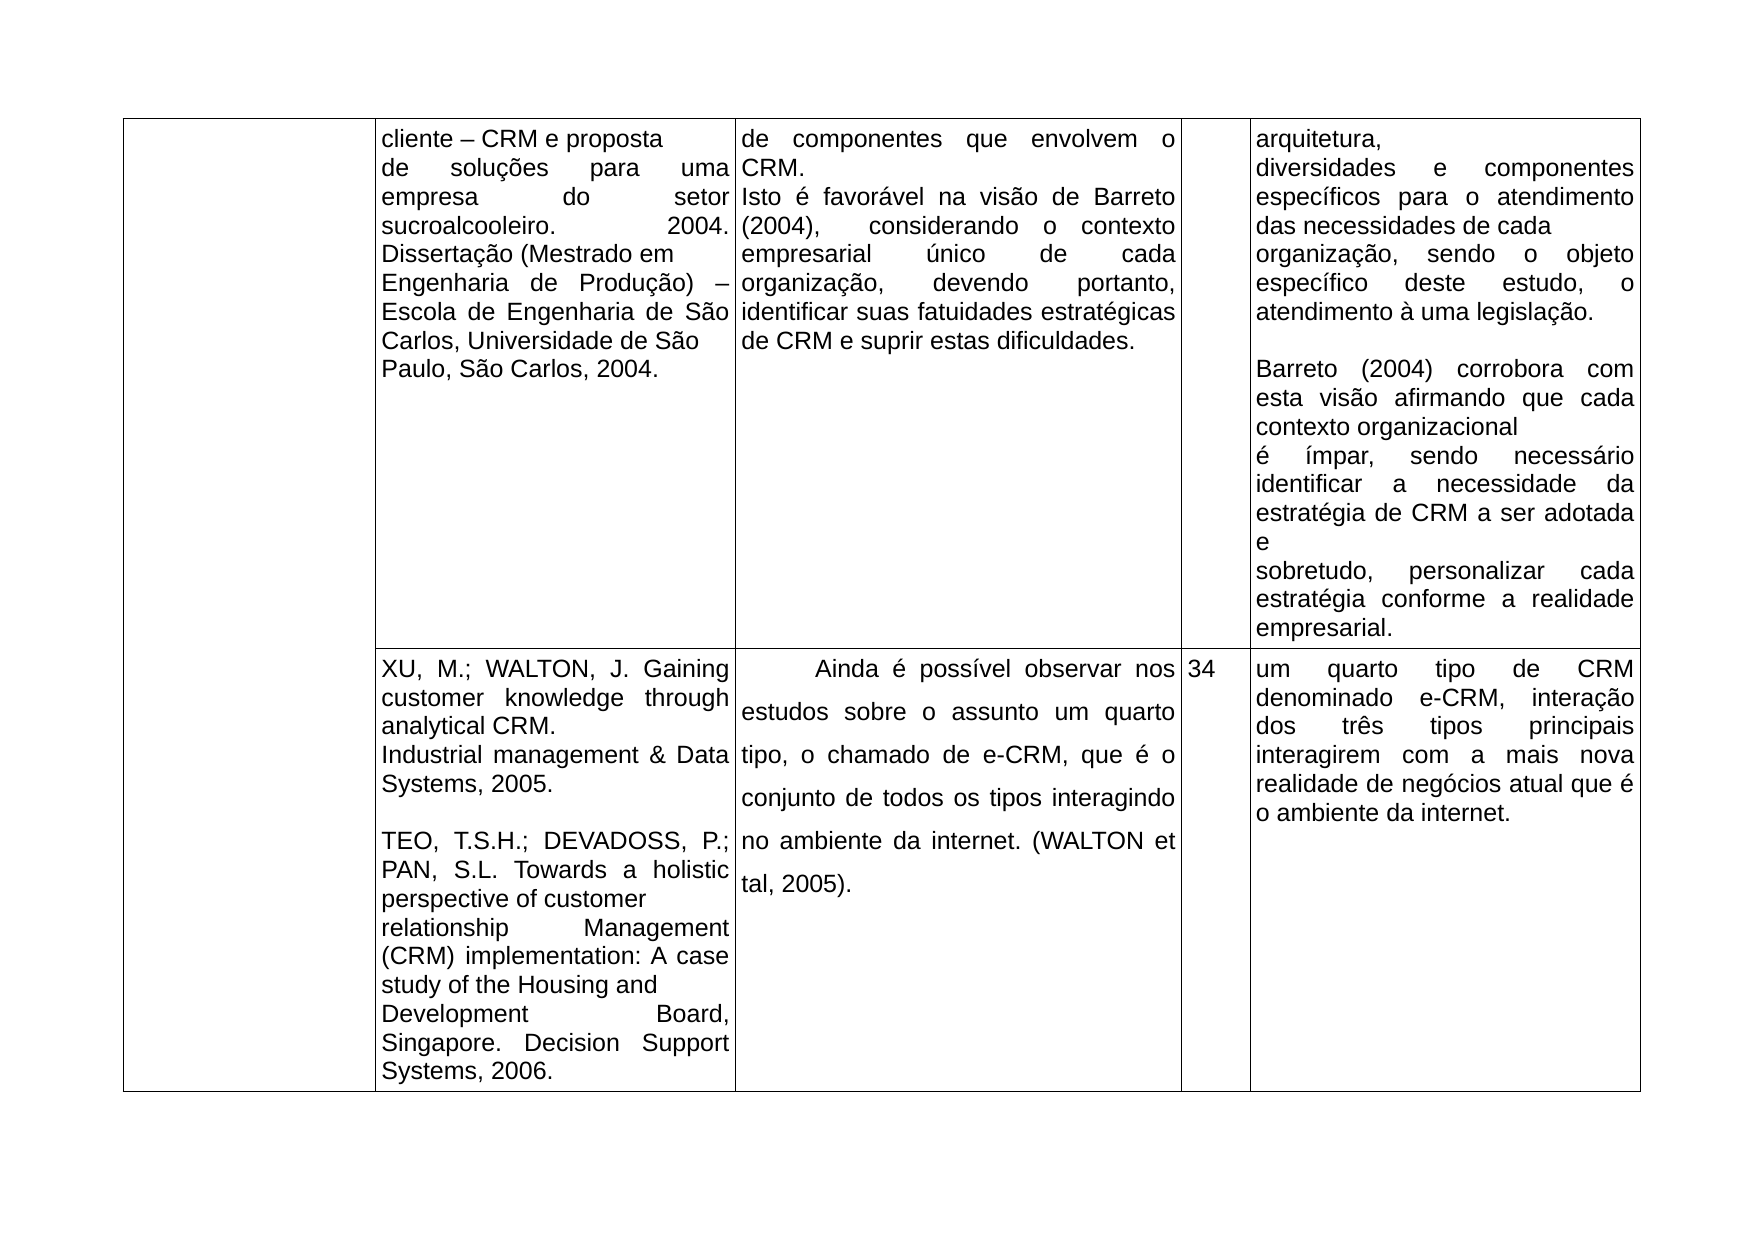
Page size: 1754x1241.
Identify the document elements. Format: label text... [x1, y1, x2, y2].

table_cell [124, 119, 375, 1091]
table_cell [1182, 119, 1250, 648]
table_cell cliente – CRM e proposta de soluções para uma empresa do setor sucroalcooleiro. 2004. Dissertação (Mestrado em Engenharia de Produção) – Escola de Engenharia de São Carlos, Universidade de São Paulo, São Carlos, 2004. [376, 119, 735, 648]
table_cell Ainda é possível observar nos estudos sobre o assunto um quarto tipo, o chamado de e-CRM, que é o conjunto de todos os tipos interagindo no ambiente da internet. (WALTON et tal, 2005). [736, 649, 1181, 1091]
table_cell 34 [1182, 649, 1250, 1091]
table_cell XU, M.; WALTON, J. Gaining customer knowledge through analytical CRM. Industrial management & Data Systems, 2005. TEO, T.S.H.; DEVADOSS, P.; PAN, S.L. Towards a holistic perspective of customer relationship Management (CRM) implementation: A case study of the Housing and Development Board, Singapore. Decision Support Systems, 2006. [376, 649, 735, 1091]
table_cell arquitetura, diversidades e componentes específicos para o atendimento das necessidades de cada organização, sendo o objeto específico deste estudo, o atendimento à uma legislação. Barreto (2004) corrobora com esta visão afirmando que cada contexto organizacional é ímpar, sendo necessário identificar a necessidade da estratégia de CRM a ser adotada e sobretudo, personalizar cada estratégia conforme a realidade empresarial. [1251, 119, 1640, 648]
table_cell um quarto tipo de CRM denominado e-CRM, interação dos três tipos principais interagirem com a mais nova realidade de negócios atual que é o ambiente da internet. [1251, 649, 1640, 1091]
table_cell de componentes que envolvem o CRM. Isto é favorável na visão de Barreto (2004), considerando o contexto empresarial único de cada organização, devendo portanto, identificar suas fatuidades estratégicas de CRM e suprir estas dificuldades. [736, 119, 1181, 648]
